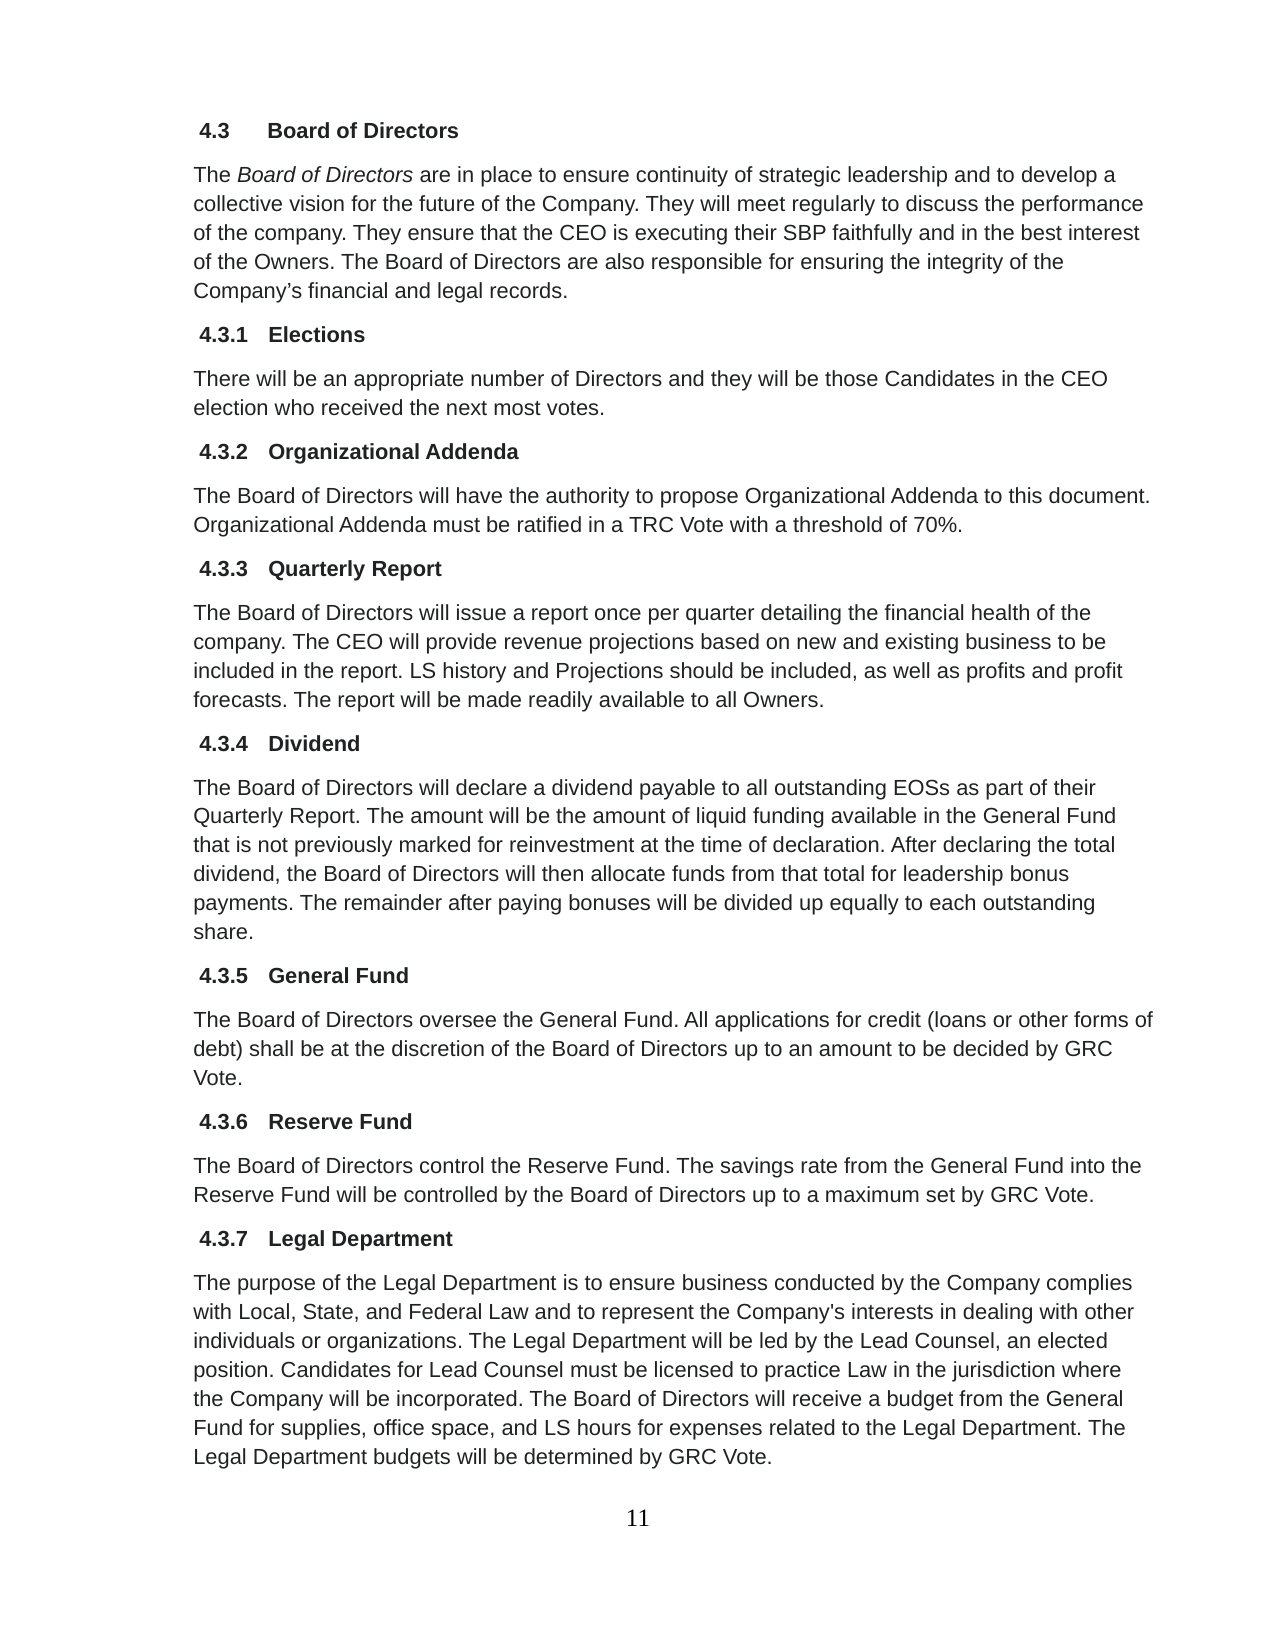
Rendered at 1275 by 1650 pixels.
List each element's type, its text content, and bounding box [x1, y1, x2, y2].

list The Board of Directors will declare a dividend payable to all outstanding EOSs as part of their Quarterly Report. The amount will be the amount of liquid funding available in the General Fund that is not previously marked for reinvestment at the time of declaration. After declaring the total dividend, the Board of Directors will then allocate funds from that total for leadership bonus payments. The remainder after paying bonuses will be divided up equally to each outstanding share. [193, 774, 1157, 944]
list The Board of Directors will issue a report once per quarter detailing the financial health of the company. The CEO will provide revenue projections based on new and existing business to be included in the report. LS history and Projections should be included, as well as profits and profit forecasts. The report will be made readily available to all Owners. [193, 599, 1157, 712]
subtitle Reserve Fund [193, 1109, 1157, 1134]
subtitle Organizational Addenda [193, 439, 1157, 464]
list The purpose of the Legal Department is to ensure business conducted by the Company complies with Local, State, and Federal Law and to represent the Company's interests in dealing with other individuals or organizations. The Legal Department will be led by the Lead Counsel, an elected position. Candidates for Lead Counsel must be licensed to practice Law in the jurisdiction where the Company will be incorporated. The Board of Directors will receive a budget from the General Fund for supplies, office space, and LS hours for expenses related to the Legal Department. The Legal Department budgets will be determined by GRC Vote. [193, 1270, 1157, 1469]
list The Board of Directors are in place to ensure continuity of strategic leadership and to develop a collective vision for the future of the Company. They will meet regularly to discuss the performance of the company. They ensure that the CEO is executing their SBP faithfully and in the best interest of the Owners. The Board of Directors are also responsible for ensuring the integrity of the Company’s financial and legal records. [193, 162, 1157, 303]
list The Board of Directors control the Reserve Fund. The savings rate from the General Fund into the Reserve Fund will be controlled by the Board of Directors up to a maximum set by GRC Vote. [193, 1153, 1157, 1207]
subtitle Quarterly Report [193, 556, 1157, 581]
subtitle Legal Department [193, 1226, 1157, 1251]
list The Board of Directors will have the authority to propose Organizational Addenda to this document. Organizational Addenda must be ratified in a TRC Vote with a threshold of 70%. [193, 483, 1157, 537]
subtitle Dividend [193, 730, 1157, 756]
list There will be an appropriate number of Directors and they will be those Candidates in the CEO election who received the next most votes. [193, 366, 1157, 420]
subtitle General Fund [193, 963, 1157, 988]
subtitle Board of Directors [193, 118, 1157, 143]
subtitle Elections [193, 322, 1157, 347]
list The Board of Directors oversee the General Fund. All applications for credit (loans or other forms of debt) shall be at the discretion of the Board of Directors up to an amount to be decided by GRC Vote. [193, 1007, 1157, 1090]
